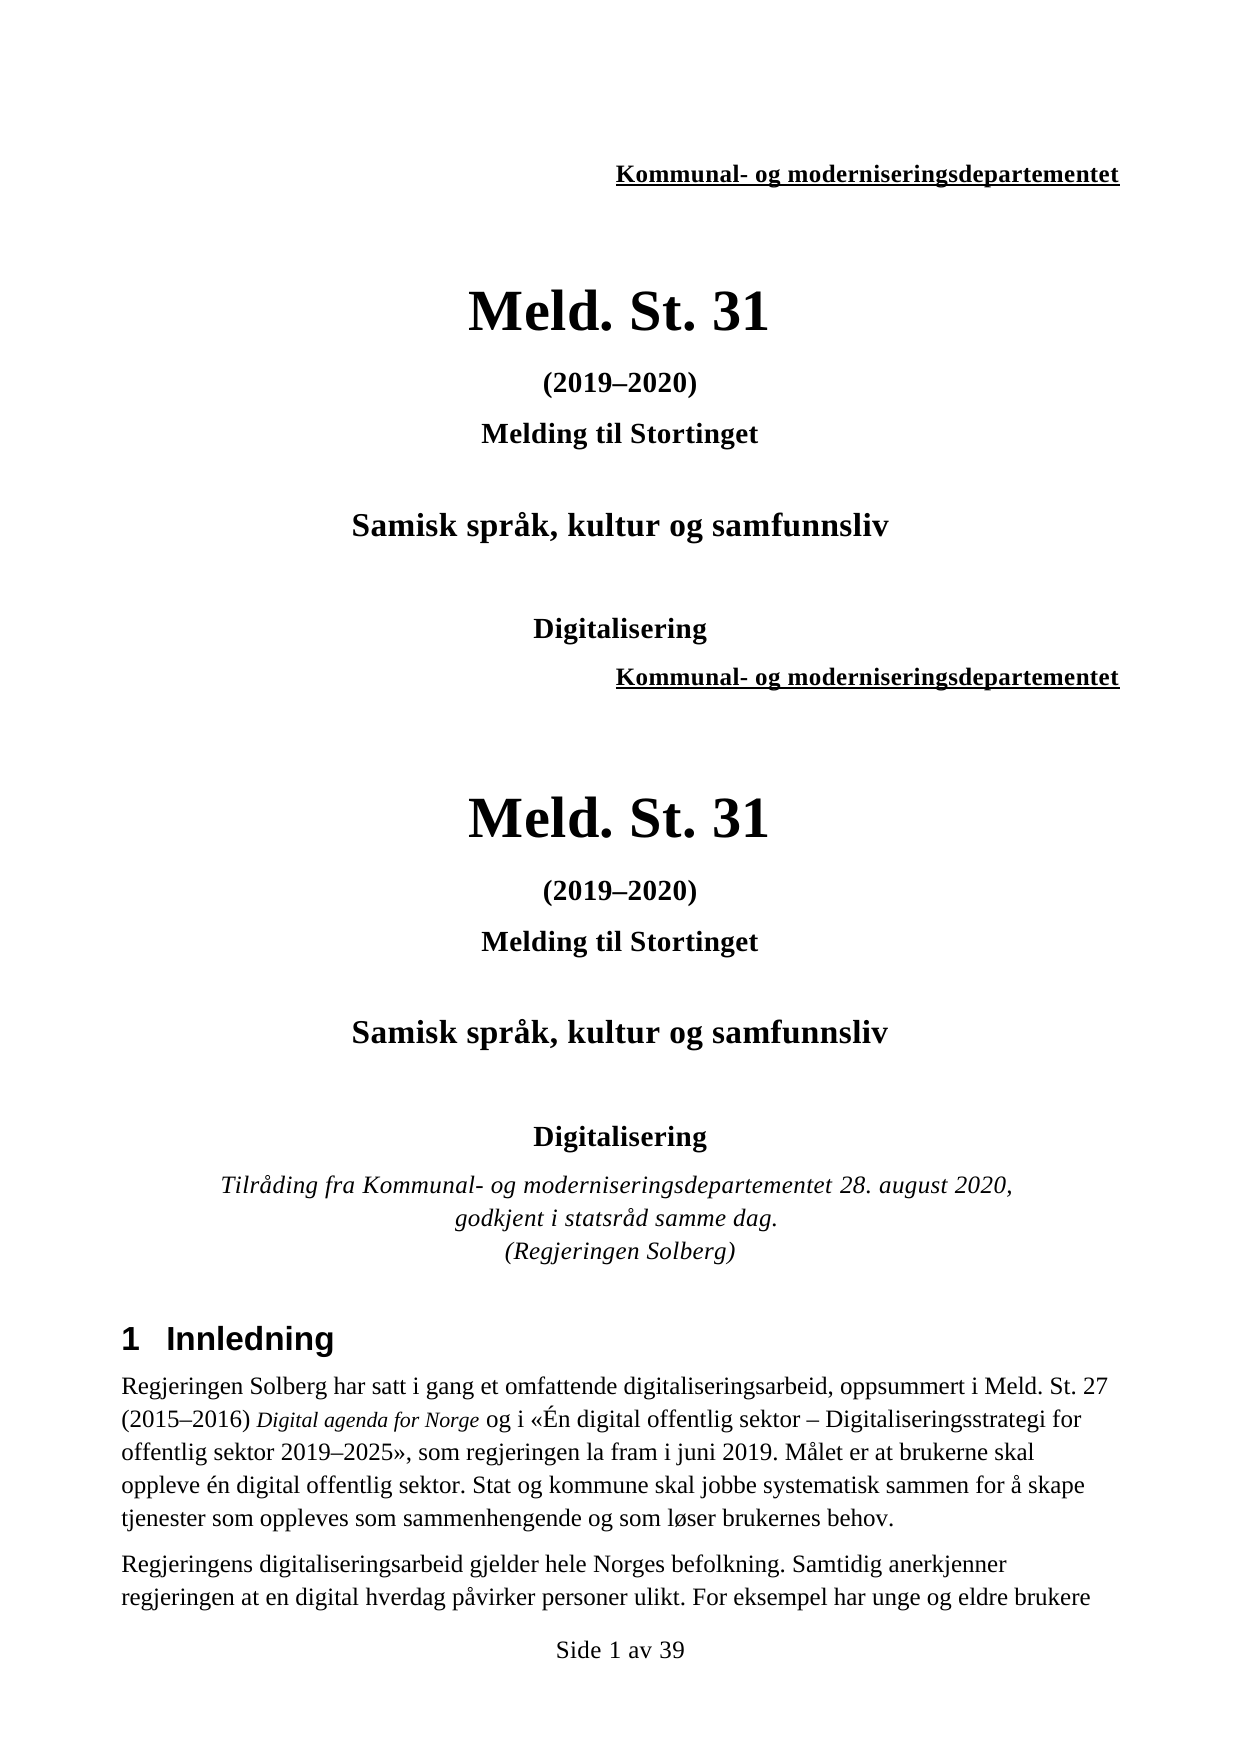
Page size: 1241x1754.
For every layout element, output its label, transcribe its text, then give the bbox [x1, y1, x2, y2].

text Meld. St. 31 [121, 783, 1119, 850]
text Kommunal- og moderniseringsdepartementet [121, 662, 1119, 691]
text Melding til Stortinget [121, 924, 1119, 957]
subtitle Innledning [121, 1319, 1119, 1357]
text Meld. St. 31 [121, 276, 1119, 343]
text Tilråding fra Kommunal- og moderniseringsdepartementet 28. august 2020, godkjent i statsråd samme dag. (Regjeringen Solberg) [121, 1170, 1119, 1264]
text Regjeringens digitaliseringsarbeid gjelder hele Norges befolkning. Samtidig anerkjenner regjeringen at en digital hverdag påvirker personer ulikt. For eksempel har unge og eldre brukere [121, 1549, 1119, 1611]
text Digitalisering [121, 1119, 1119, 1152]
text Samisk språk, kultur og samfunnsliv [121, 1012, 1119, 1051]
text Digitalisering [121, 611, 1119, 645]
text (2019–2020) [121, 873, 1119, 906]
text Samisk språk, kultur og samfunnsliv [121, 505, 1119, 543]
text Kommunal- og moderniseringsdepartementet [121, 159, 1119, 188]
text Melding til Stortinget [121, 416, 1119, 450]
text (2019–2020) [121, 365, 1119, 399]
text Regjeringen Solberg har satt i gang et omfattende digitaliseringsarbeid, oppsummert i Meld. St. 27 (2015–2016) Digital agenda for Norge og i «Én digital offentlig sektor – Digitaliseringsstrategi for offentlig sektor 2019–2025», som regjeringen la fram i juni 2019. Målet er at brukerne skal oppleve én digital offentlig sektor. Stat og kommune skal jobbe systematisk sammen for å skape tjenester som oppleves som sammenhengende og som løser brukernes behov. [121, 1371, 1119, 1532]
